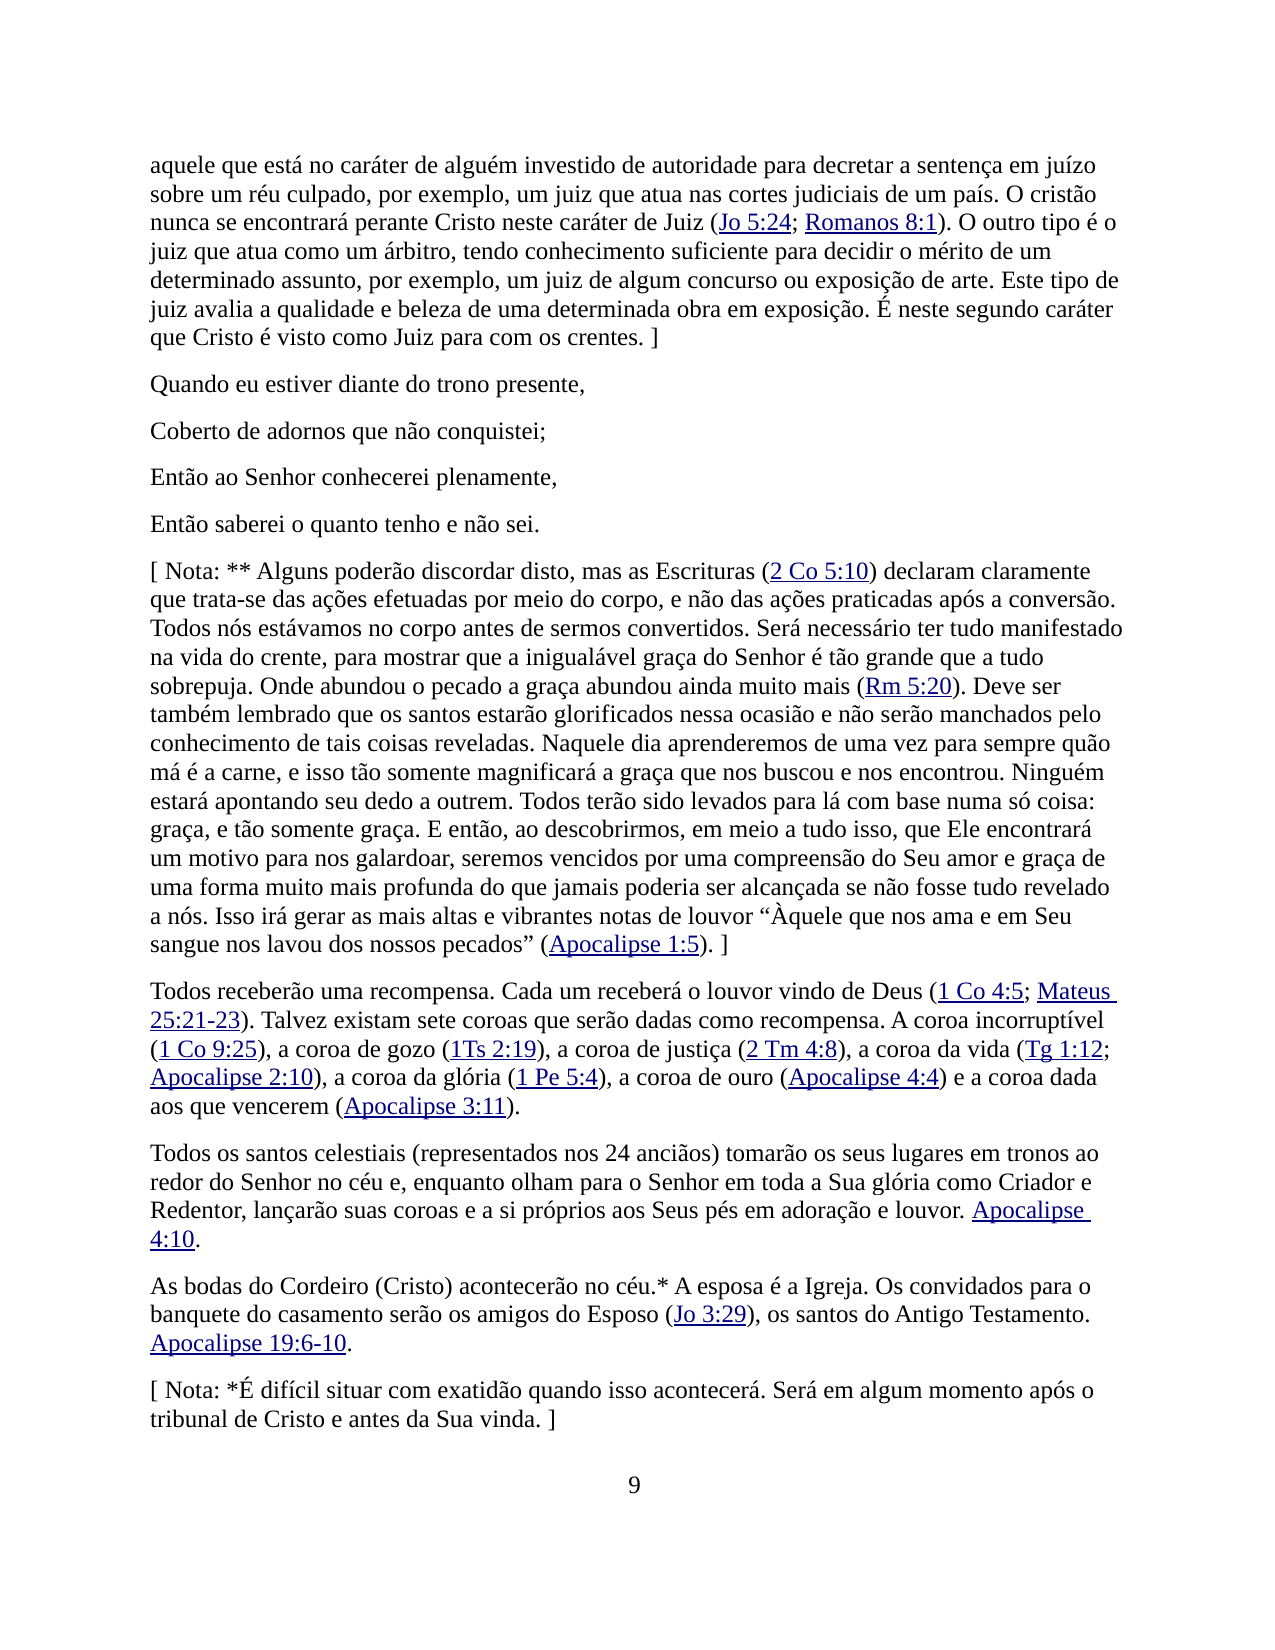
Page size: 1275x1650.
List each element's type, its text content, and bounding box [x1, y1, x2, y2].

text aquele que está no caráter de alguém investido de autoridade para decretar a sentença em juízo sobre um réu culpado, por exemplo, um juiz que atua nas cortes judiciais de um país. O cristão nunca se encontrará perante Cristo neste caráter de Juiz (Jo 5:24; Romanos 8:1). O outro tipo é o juiz que atua como um árbitro, tendo conhecimento suficiente para decidir o mérito de um determinado assunto, por exemplo, um juiz de algum concurso ou exposição de arte. Este tipo de juiz avalia a qualidade e beleza de uma determinada obra em exposição. É neste segundo caráter que Cristo é visto como Juiz para com os crentes. ] [150, 150, 1125, 351]
text Coberto de adornos que não conquistei; [150, 416, 1125, 444]
text Então ao Senhor conhecerei plenamente, [150, 462, 1125, 491]
text Quando eu estiver diante do trono presente, [150, 369, 1125, 398]
text As bodas do Cordeiro (Cristo) acontecerão no céu.* A esposa é a Igreja. Os convidados para o banquete do casamento serão os amigos do Esposo (Jo 3:29), os santos do Antigo Testamento. Apocalipse 19:6-10. [150, 1271, 1125, 1357]
text Todos receberão uma recompensa. Cada um receberá o louvor vindo de Deus (1 Co 4:5; Mateus 25:21-23). Talvez existam sete coroas que serão dadas como recompensa. A coroa incorruptível (1 Co 9:25), a coroa de gozo (1Ts 2:19), a coroa de justiça (2 Tm 4:8), a coroa da vida (Tg 1:12; Apocalipse 2:10), a coroa da glória (1 Pe 5:4), a coroa de ouro (Apocalipse 4:4) e a coroa dada aos que vencerem (Apocalipse 3:11). [150, 976, 1125, 1120]
text Então saberei o quanto tenho e não sei. [150, 509, 1125, 538]
text Todos os santos celestiais (representados nos 24 anciãos) tomarão os seus lugares em tronos ao redor do Senhor no céu e, enquanto olham para o Senhor em toda a Sua glória como Criador e Redentor, lançarão suas coroas e a si próprios aos Seus pés em adoração e louvor. Apocalipse 4:10. [150, 1138, 1125, 1253]
text [ Nota: ** Alguns poderão discordar disto, mas as Escrituras (2 Co 5:10) declaram claramente que trata-se das ações efetuadas por meio do corpo, e não das ações praticadas após a conversão. Todos nós estávamos no corpo antes de sermos convertidos. Será necessário ter tudo manifestado na vida do crente, para mostrar que a inigualável graça do Senhor é tão grande que a tudo sobrepuja. Onde abundou o pecado a graça abundou ainda muito mais (Rm 5:20). Deve ser também lembrado que os santos estarão glorificados nessa ocasião e não serão manchados pelo conhecimento de tais coisas reveladas. Naquele dia aprenderemos de uma vez para sempre quão má é a carne, e isso tão somente magnificará a graça que nos buscou e nos encontrou. Ninguém estará apontando seu dedo a outrem. Todos terão sido levados para lá com base numa só coisa: graça, e tão somente graça. E então, ao descobrirmos, em meio a tudo isso, que Ele encontrará um motivo para nos galardoar, seremos vencidos por uma compreensão do Seu amor e graça de uma forma muito mais profunda do que jamais poderia ser alcançada se não fosse tudo revelado a nós. Isso irá gerar as mais altas e vibrantes notas de louvor “Àquele que nos ama e em Seu sangue nos lavou dos nossos pecados” (Apocalipse 1:5). ] [150, 556, 1125, 958]
text [ Nota: *É difícil situar com exatidão quando isso acontecerá. Será em algum momento após o tribunal de Cristo e antes da Sua vinda. ] [150, 1375, 1125, 1432]
